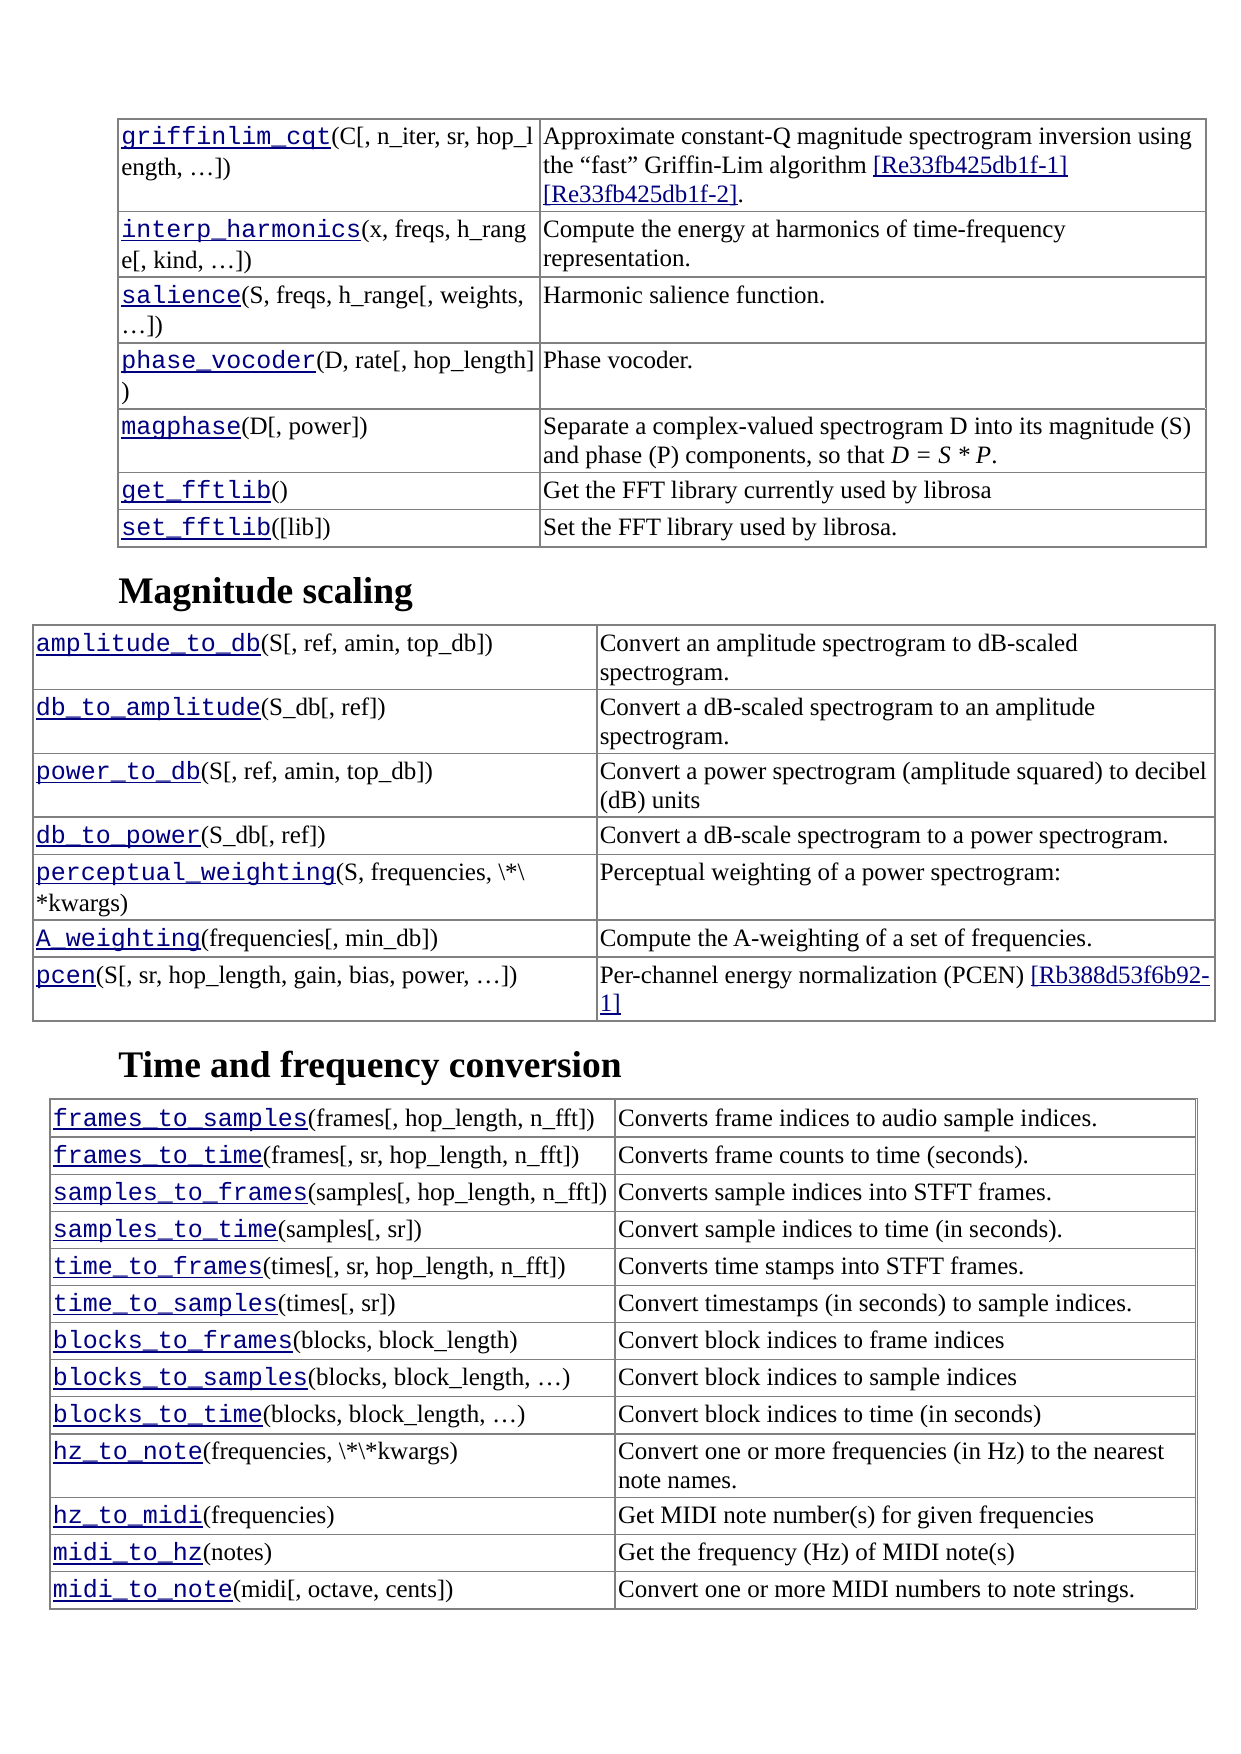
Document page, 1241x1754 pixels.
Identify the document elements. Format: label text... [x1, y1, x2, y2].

table_cell Convert a dB-scale spectrogram to a power spectrogram. [598, 818, 1214, 853]
table_cell Get the frequency (Hz) of MIDI note(s) [616, 1535, 1195, 1571]
table_cell db_to_power(S_db[, ref]) [34, 818, 596, 853]
table_header Convert an amplitude spectrogram to dB-scaled spectrogram. [598, 626, 1214, 689]
table_cell Convert a dB-scaled spectrogram to an amplitude spectrogram. [598, 690, 1214, 753]
table_cell frames_to_time(frames[, sr, hop_length, n_fft]) [51, 1138, 614, 1173]
table_cell hz_to_note(frequencies, \*\*kwargs) [51, 1435, 614, 1497]
table_cell blocks_to_samples(blocks, block_length, …) [51, 1360, 614, 1396]
table_cell A_weighting(frequencies[, min_db]) [34, 921, 596, 956]
table_cell hz_to_midi(frequencies) [51, 1498, 614, 1534]
table_cell samples_to_frames(samples[, hop_length, n_fft]) [51, 1175, 614, 1211]
table_cell Converts frame counts to time (seconds). [616, 1138, 1195, 1173]
table_cell Convert one or more MIDI numbers to note strings. [616, 1572, 1195, 1608]
table_cell set_fftlib([lib]) [119, 510, 539, 546]
table_cell Separate a complex-valued spectrogram D into its magnitude (S) and phase (P) components, so that D = S * P. [541, 410, 1205, 472]
table_cell Approximate constant-Q magnitude spectrogram inversion using the “fast” Griffin-Lim algorithm [Re33fb425db1f-1] [Re33fb425db1f-2]. [541, 120, 1205, 211]
table_cell midi_to_note(midi[, octave, cents]) [51, 1572, 614, 1608]
subtitle Magnitude scaling [118, 568, 1122, 612]
table_cell midi_to_hz(notes) [51, 1535, 614, 1571]
table_cell Compute the energy at harmonics of time-frequency representation. [541, 212, 1205, 276]
table_cell blocks_to_time(blocks, block_length, …) [51, 1397, 614, 1433]
table_cell griffinlim_cqt(C[, n_iter, sr, hop_length, …]) [119, 120, 539, 211]
table_cell Converts sample indices into STFT frames. [616, 1175, 1195, 1211]
table_cell Convert timestamps (in seconds) to sample indices. [616, 1286, 1195, 1322]
table_cell Converts time stamps into STFT frames. [616, 1249, 1195, 1285]
table_header amplitude_to_db(S[, ref, amin, top_db]) [34, 626, 596, 689]
table_cell Convert sample indices to time (in seconds). [616, 1212, 1195, 1248]
table_cell samples_to_time(samples[, sr]) [51, 1212, 614, 1248]
table_cell Convert block indices to time (in seconds) [616, 1397, 1195, 1433]
table_cell Convert block indices to sample indices [616, 1360, 1195, 1396]
table_cell get_fftlib() [119, 473, 539, 509]
table_cell db_to_amplitude(S_db[, ref]) [34, 690, 596, 753]
table_header Converts frame indices to audio sample indices. [616, 1100, 1195, 1136]
table_cell pcen(S[, sr, hop_length, gain, bias, power, …]) [34, 958, 596, 1020]
table_cell time_to_samples(times[, sr]) [51, 1286, 614, 1322]
table_cell Set the FFT library used by librosa. [541, 510, 1205, 546]
table_cell blocks_to_frames(blocks, block_length) [51, 1323, 614, 1359]
table_cell Phase vocoder. [541, 344, 1205, 408]
table_cell perceptual_weighting(S, frequencies, \*\*kwargs) [34, 855, 596, 919]
table_cell Convert one or more frequencies (in Hz) to the nearest note names. [616, 1435, 1195, 1497]
table_header frames_to_samples(frames[, hop_length, n_fft]) [51, 1100, 614, 1136]
table_cell Compute the A-weighting of a set of frequencies. [598, 921, 1214, 956]
table_cell magphase(D[, power]) [119, 410, 539, 472]
table_cell power_to_db(S[, ref, amin, top_db]) [34, 754, 596, 816]
table_cell Convert block indices to frame indices [616, 1323, 1195, 1359]
table_cell interp_harmonics(x, freqs, h_range[, kind, …]) [119, 212, 539, 276]
table_cell Get the FFT library currently used by librosa [541, 473, 1205, 509]
table_cell phase_vocoder(D, rate[, hop_length]) [119, 344, 539, 408]
table_cell salience(S, freqs, h_range[, weights, …]) [119, 278, 539, 342]
table_cell Get MIDI note number(s) for given frequencies [616, 1498, 1195, 1534]
table_cell Per-channel energy normalization (PCEN) [Rb388d53f6b92-1] [598, 958, 1214, 1020]
table_cell Convert a power spectrogram (amplitude squared) to decibel (dB) units [598, 754, 1214, 816]
table_cell Harmonic salience function. [541, 278, 1205, 342]
table_cell time_to_frames(times[, sr, hop_length, n_fft]) [51, 1249, 614, 1285]
table_cell Perceptual weighting of a power spectrogram: [598, 855, 1214, 919]
subtitle Time and frequency conversion [118, 1043, 1122, 1086]
